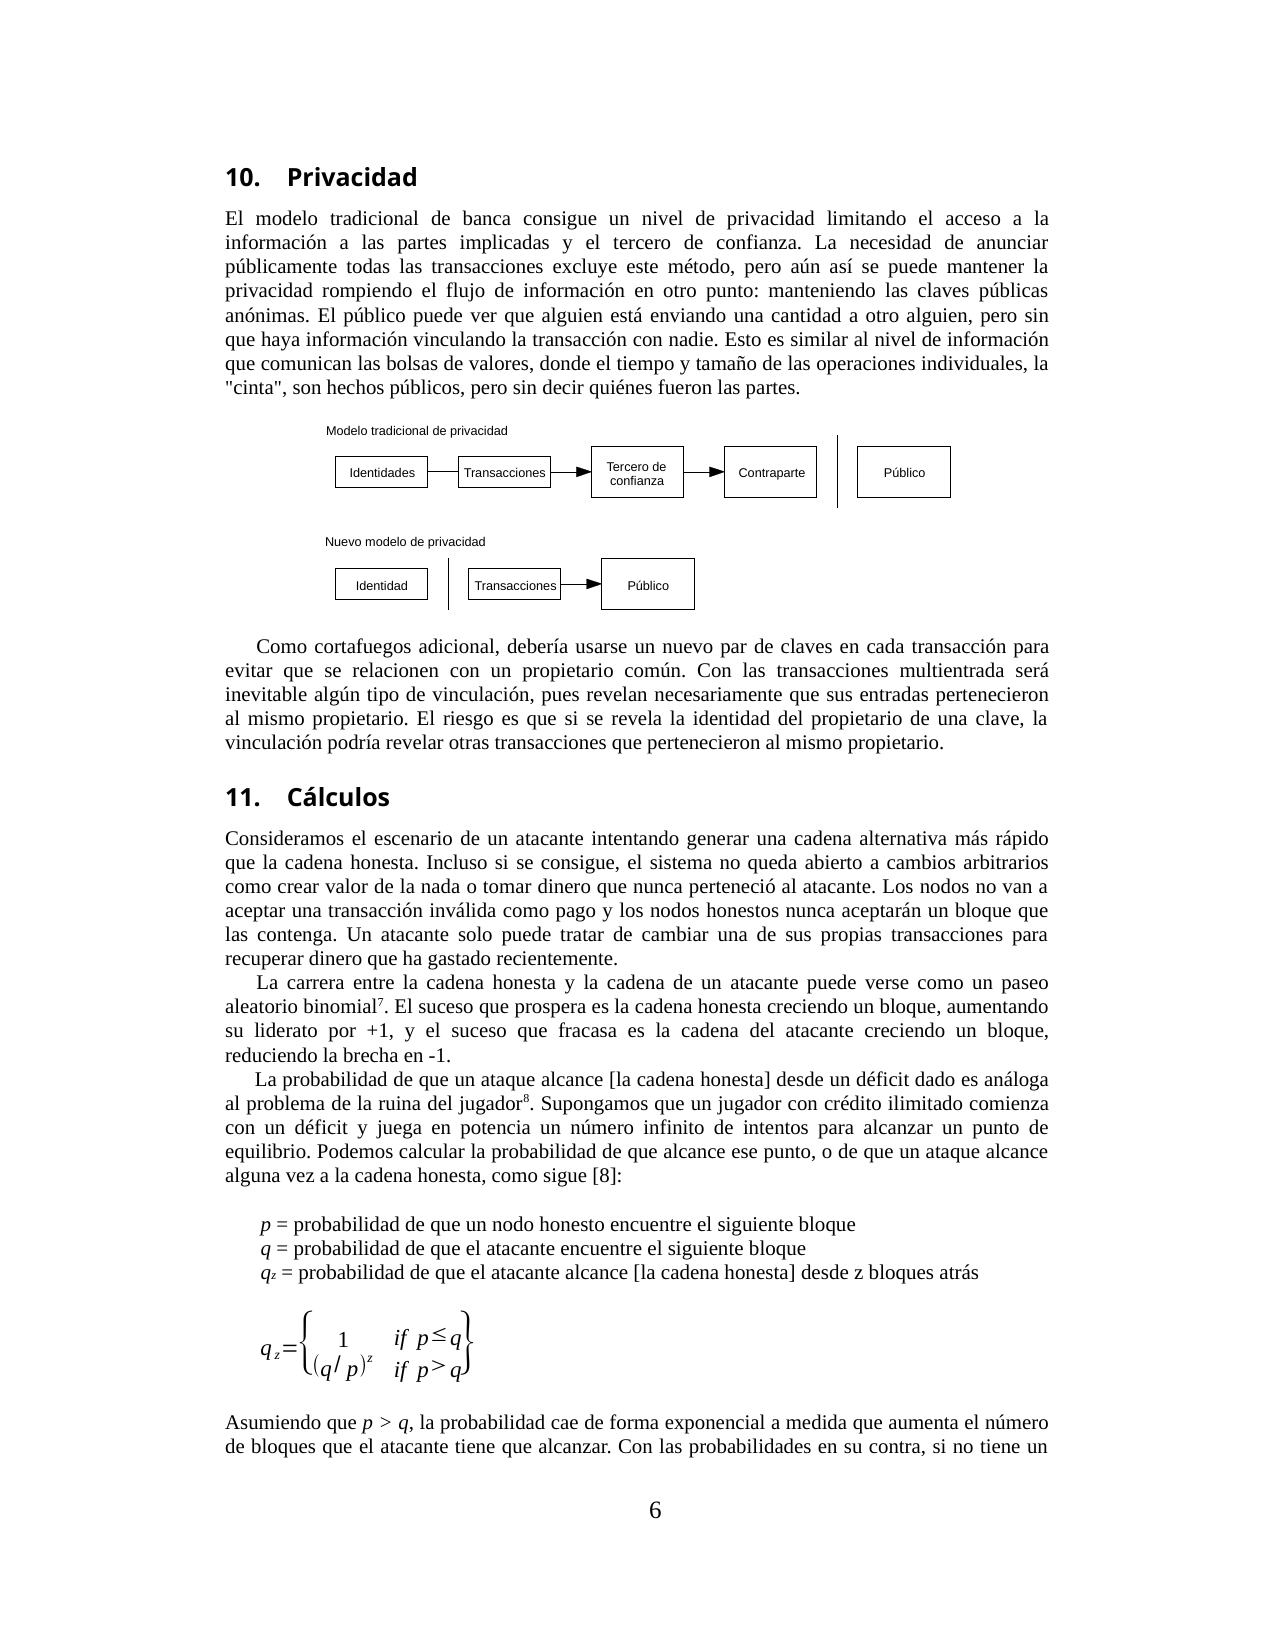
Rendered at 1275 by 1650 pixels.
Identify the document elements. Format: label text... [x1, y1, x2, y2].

text El modelo tradicional de banca consigue un nivel de privacidad limitando el acceso a la información a las partes implicadas y el tercero de confianza. La necesidad de anunciar públicamente todas las transacciones excluye este método, pero aún así se puede mantener la privacidad rompiendo el flujo de información en otro punto: manteniendo las claves públicas anónimas. El público puede ver que alguien está enviando una cantidad a otro alguien, pero sin que haya información vinculando la transacción con nadie. Esto es similar al nivel de información que comunican las bolsas de valores, donde el tiempo y tamaño de las operaciones individuales, la "cinta", son hechos públicos, pero sin decir quiénes fueron las partes. [225, 206, 1050, 399]
text Asumiendo que p > q, la probabilidad cae de forma exponencial a medida que aumenta el número de bloques que el atacante tiene que alcanzar. Con las probabilidades en su contra, si no tiene un [225, 1409, 1050, 1458]
text qz = probabilidad de que el atacante alcance [la cadena honesta] desde z bloques atrás [260, 1260, 1050, 1284]
text Consideramos el escenario de un atacante intentando generar una cadena alternativa más rápido que la cadena honesta. Incluso si se consigue, el sistema no queda abierto a cambios arbitrarios como crear valor de la nada o tomar dinero que nunca perteneció al atacante. Los nodos no van a aceptar una transacción inválida como pago y los nodos honestos nunca aceptarán un bloque que las contenga. Un atacante solo puede tratar de cambiar una de sus propias transacciones para recuperar dinero que ha gastado recientemente. [225, 826, 1050, 970]
text La carrera entre la cadena honesta y la cadena de un atacante puede verse como un paseo aleatorio binomial7. El suceso que prospera es la cadena honesta creciendo un bloque, aumentando su liderato por +1, y el suceso que fracasa es la cadena del atacante creciendo un bloque, reduciendo la brecha en -1. [225, 970, 1050, 1067]
text Como cortafuegos adicional, debería usarse un nuevo par de claves en cada transacción para evitar que se relacionen con un propietario común. Con las transacciones multientrada será inevitable algún tipo de vinculación, pues revelan necesariamente que sus entradas pertenecieron al mismo propietario. El riesgo es que si se revela la identidad del propietario de una clave, la vinculación podría revelar otras transacciones que pertenecieron al mismo propietario. [225, 634, 1050, 754]
subtitle 10. Privacidad [225, 160, 1050, 194]
text La probabilidad de que un ataque alcance [la cadena honesta] desde un déficit dado es análoga al problema de la ruina del jugador8. Supongamos que un jugador con crédito ilimitado comienza con un déficit y juega en potencia un número infinito de intentos para alcanzar un punto de equilibrio. Podemos calcular la probabilidad de que alcance ese punto, o de que un ataque alcance alguna vez a la cadena honesta, como sigue [8]: [225, 1067, 1050, 1187]
subtitle 11. Cálculos [225, 779, 1050, 813]
text q = probabilidad de que el atacante encuentre el siguiente bloque [260, 1236, 1050, 1260]
text p = probabilidad de que un nodo honesto encuentre el siguiente bloque [260, 1211, 1050, 1236]
